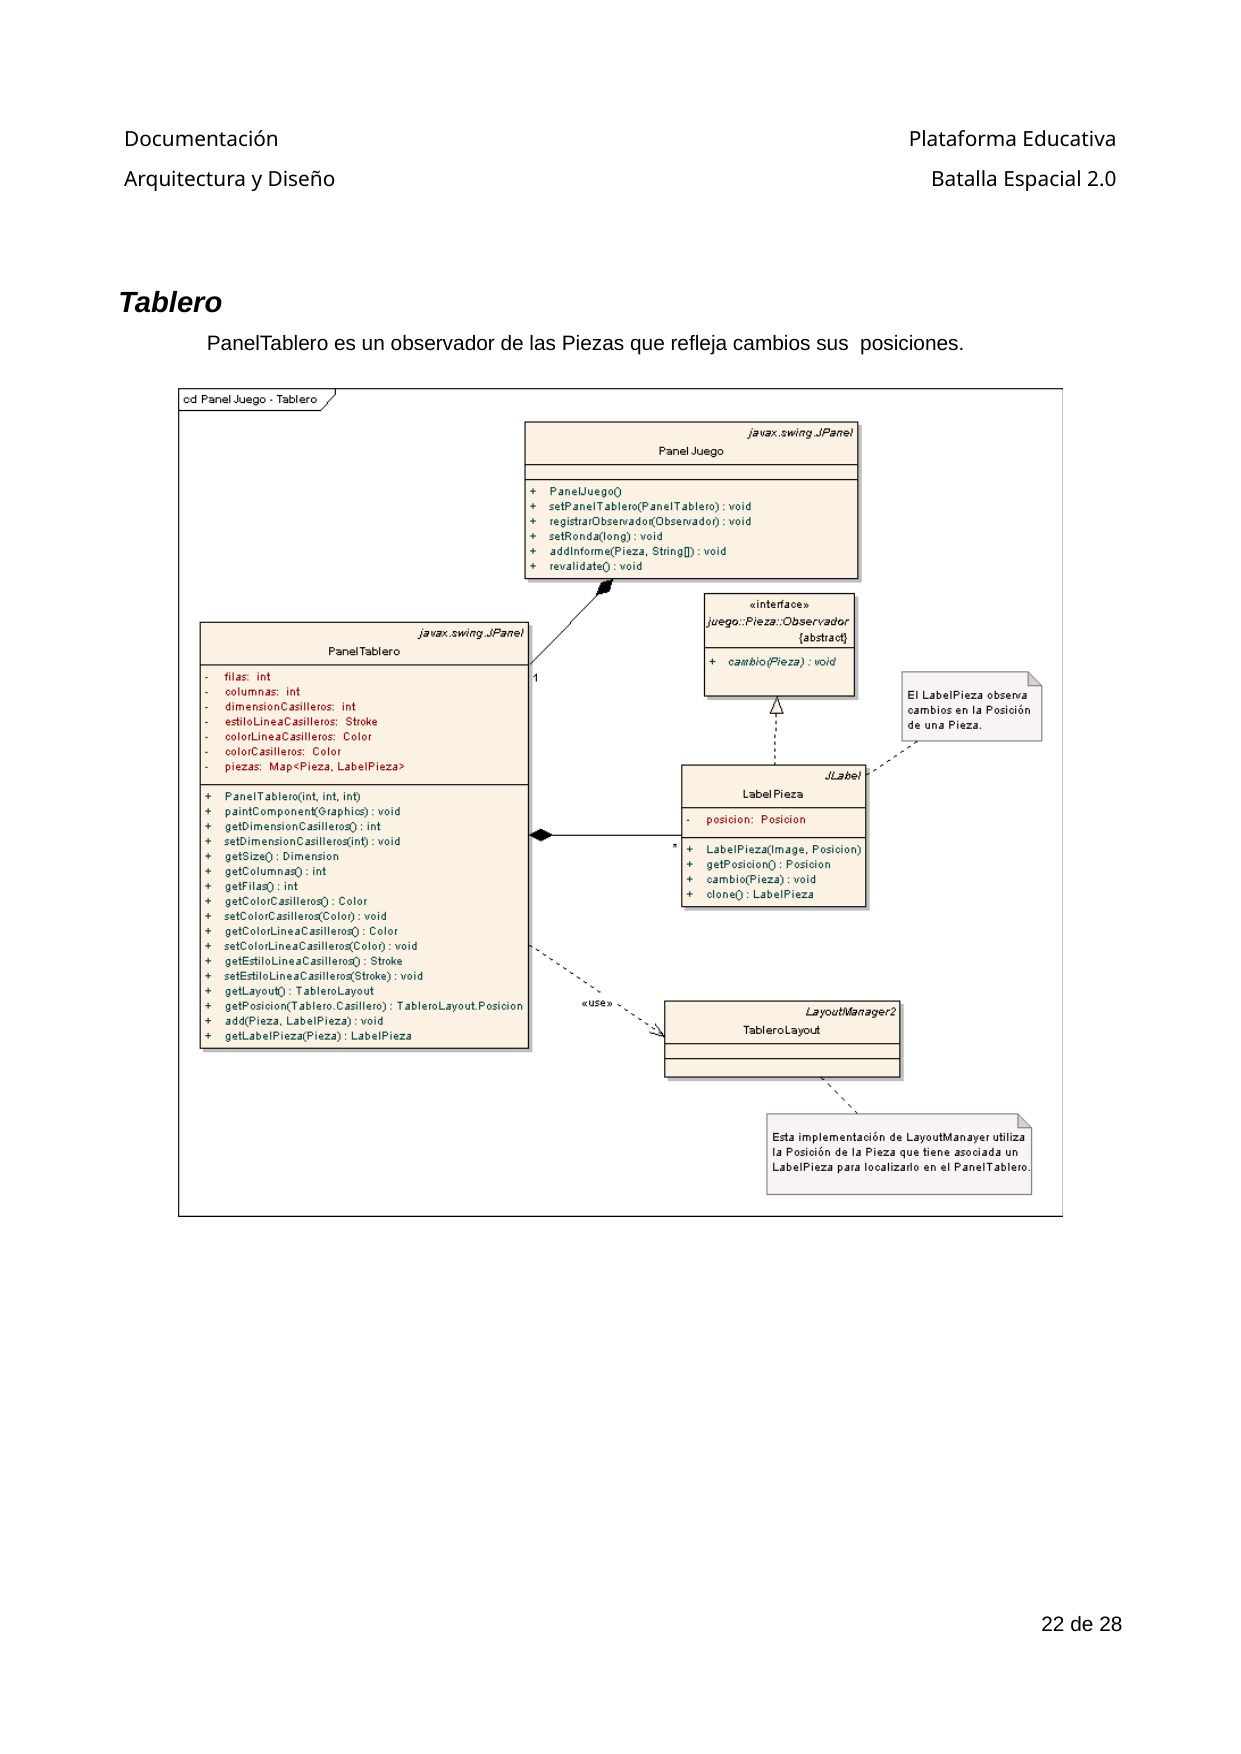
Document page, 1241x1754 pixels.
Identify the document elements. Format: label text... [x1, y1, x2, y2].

text PanelTablero es un observador de las Piezas que refleja cambios sus posiciones. [118, 332, 1122, 355]
subtitle Tablero [118, 286, 1122, 319]
picture [177, 387, 1063, 1217]
